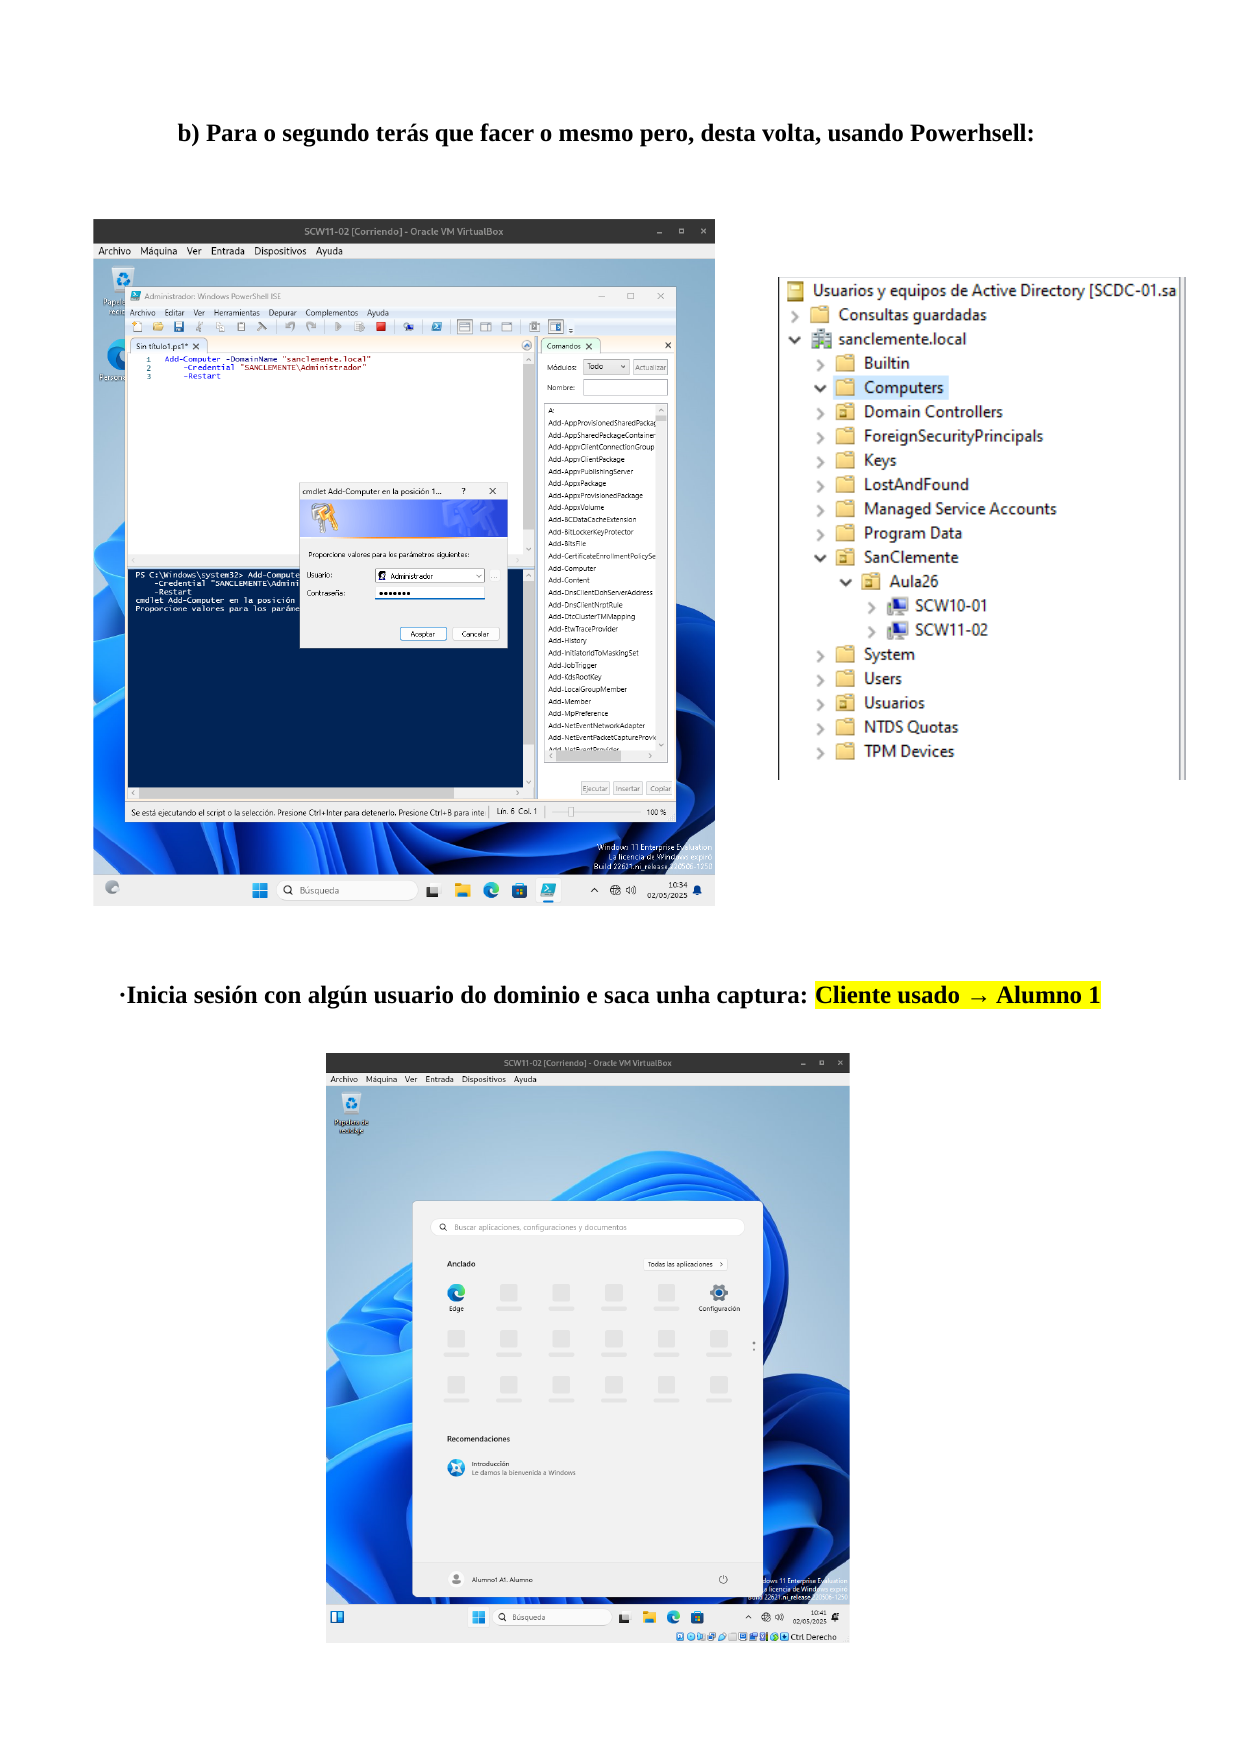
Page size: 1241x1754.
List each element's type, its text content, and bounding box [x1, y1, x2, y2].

picture [778, 277, 1186, 780]
picture [93, 219, 715, 906]
text b) Para o segundo terás que facer o mesmo pero, desta volta, usando Powerhsell: [177, 118, 1122, 147]
picture [326, 1053, 850, 1643]
text ·Inicia sesión con algún usuario do dominio e saca unha captura: Cliente usado → Alumno 1 [118, 981, 1122, 1009]
